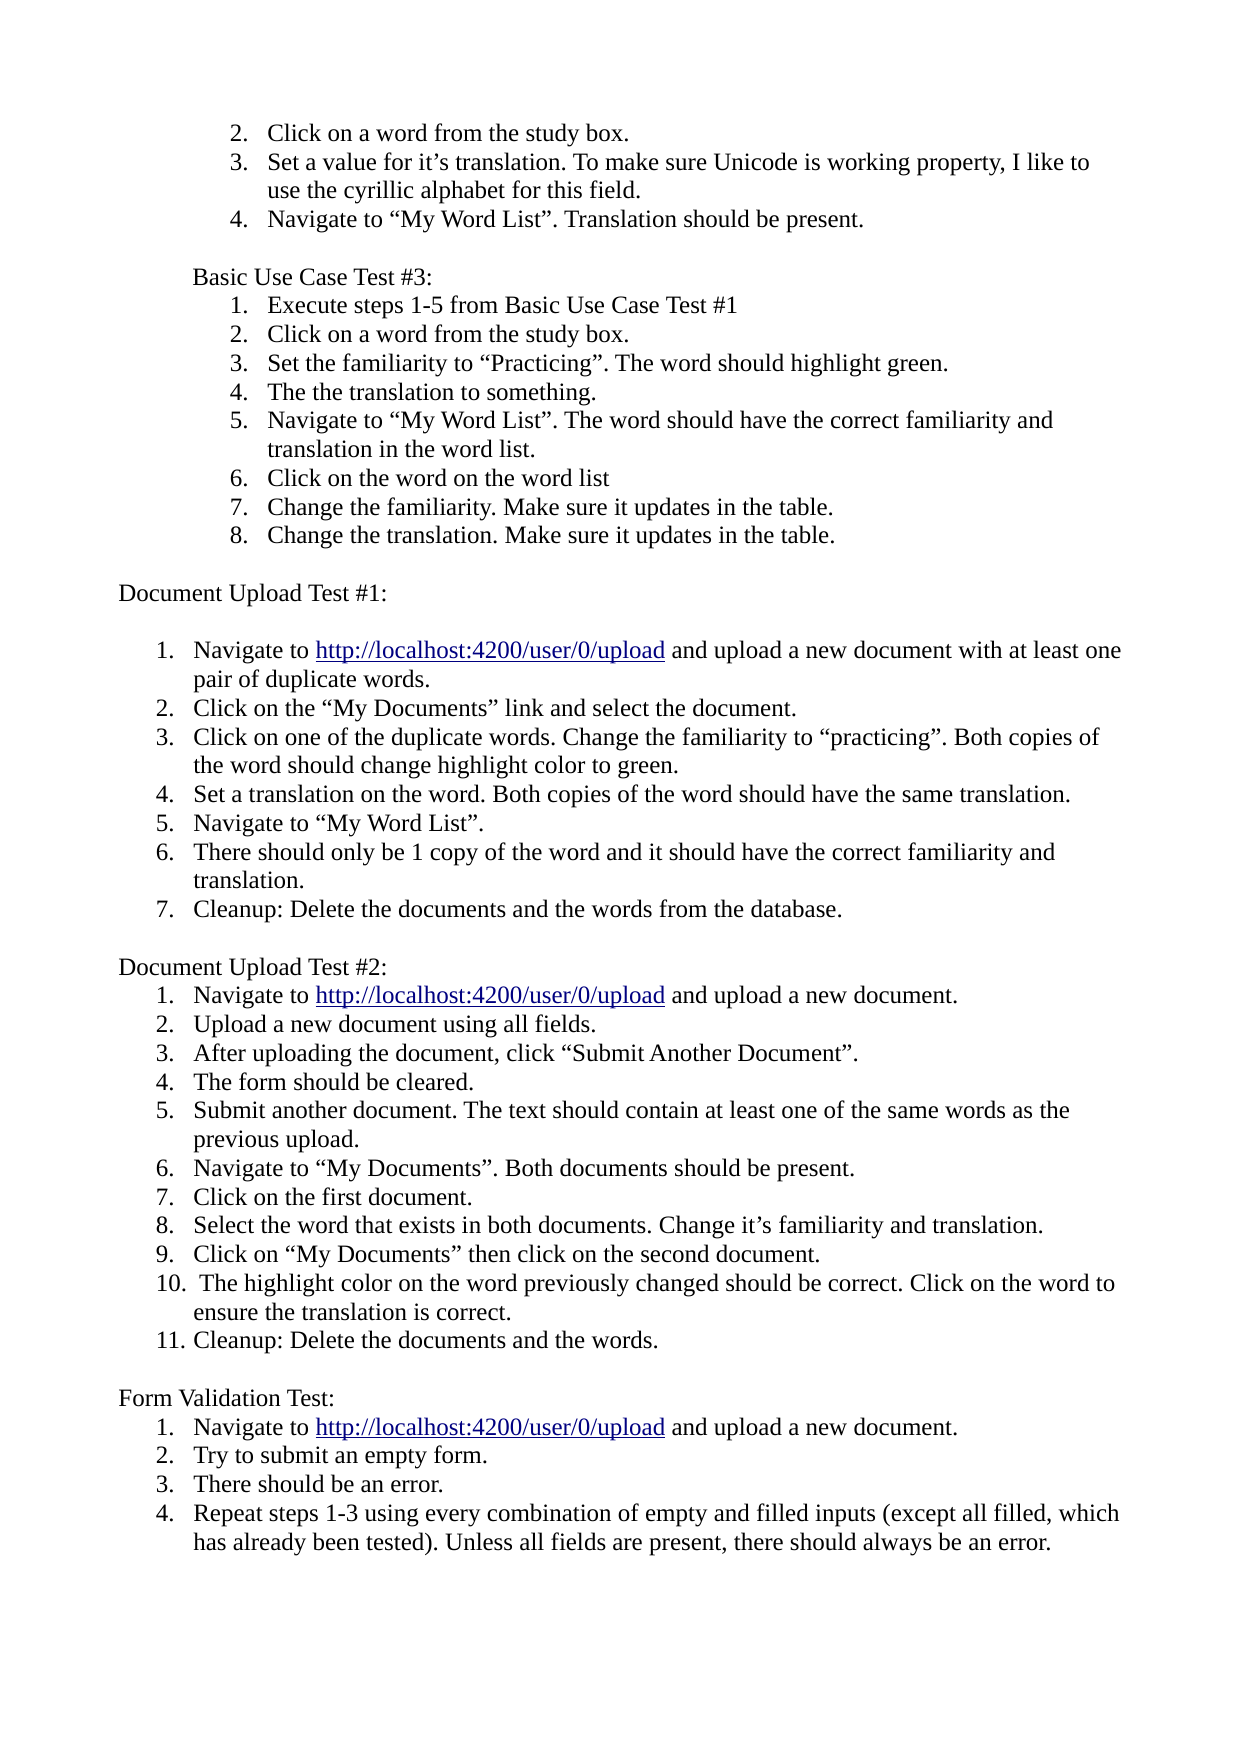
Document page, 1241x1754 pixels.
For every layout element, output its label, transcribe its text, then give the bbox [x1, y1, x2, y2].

list Set a translation on the word. Both copies of the word should have the same translation. [156, 779, 1122, 808]
text Basic Use Case Test #3: [118, 262, 1122, 291]
list Submit another document. The text should contain at least one of the same words as the previous upload. [156, 1096, 1122, 1153]
list Click on a word from the study box. [229, 319, 1122, 348]
list Change the familiarity. Make sure it updates in the table. [229, 492, 1122, 521]
list The form should be cleared. [156, 1067, 1122, 1096]
list Select the word that exists in both documents. Change it’s familiarity and translation. [156, 1211, 1122, 1239]
list The the translation to something. [229, 377, 1122, 406]
list Click on “My Documents” then click on the second document. [156, 1239, 1122, 1268]
list Cleanup: Delete the documents and the words. [156, 1326, 1122, 1354]
text Document Upload Test #2: [118, 952, 1122, 981]
list Click on the word on the word list [229, 463, 1122, 492]
list Execute steps 1-5 from Basic Use Case Test #1 [229, 291, 1122, 319]
list Navigate to http://localhost:4200/user/0/upload and upload a new document. [156, 1412, 1122, 1441]
list Click on the “My Documents” link and select the document. [156, 693, 1122, 722]
list Change the translation. Make sure it updates in the table. [229, 521, 1122, 549]
list Click on a word from the study box. [229, 118, 1122, 147]
list Navigate to “My Word List”. Translation should be present. [229, 204, 1122, 233]
list Navigate to “My Word List”. [156, 808, 1122, 837]
list Cleanup: Delete the documents and the words from the database. [156, 894, 1122, 923]
list The highlight color on the word previously changed should be correct. Click on the word to ensure the translation is correct. [156, 1268, 1122, 1326]
list Navigate to “My Word List”. The word should have the correct familiarity and translation in the word list. [229, 406, 1122, 463]
text Form Validation Test: [118, 1383, 1122, 1412]
list Navigate to http://localhost:4200/user/0/upload and upload a new document. [156, 981, 1122, 1009]
list Set a value for it’s translation. To make sure Unicode is working property, I like to use the cyrillic alphabet for this field. [229, 147, 1122, 204]
list After uploading the document, click “Submit Another Document”. [156, 1038, 1122, 1067]
list Repeat steps 1-3 using every combination of empty and filled inputs (except all filled, which has already been tested). Unless all fields are present, there should always be an error. [156, 1498, 1122, 1556]
list There should be an error. [156, 1469, 1122, 1498]
list Set the familiarity to “Practicing”. The word should highlight green. [229, 348, 1122, 377]
text Document Upload Test #1: [118, 578, 1122, 607]
list Click on one of the duplicate words. Change the familiarity to “practicing”. Both copies of the word should change highlight color to green. [156, 722, 1122, 779]
list Navigate to “My Documents”. Both documents should be present. [156, 1153, 1122, 1182]
list Navigate to http://localhost:4200/user/0/upload and upload a new document with at least one pair of duplicate words. [156, 636, 1122, 693]
list Click on the first document. [156, 1182, 1122, 1211]
list There should only be 1 copy of the word and it should have the correct familiarity and translation. [156, 837, 1122, 894]
list Upload a new document using all fields. [156, 1009, 1122, 1038]
list Try to submit an empty form. [156, 1441, 1122, 1469]
